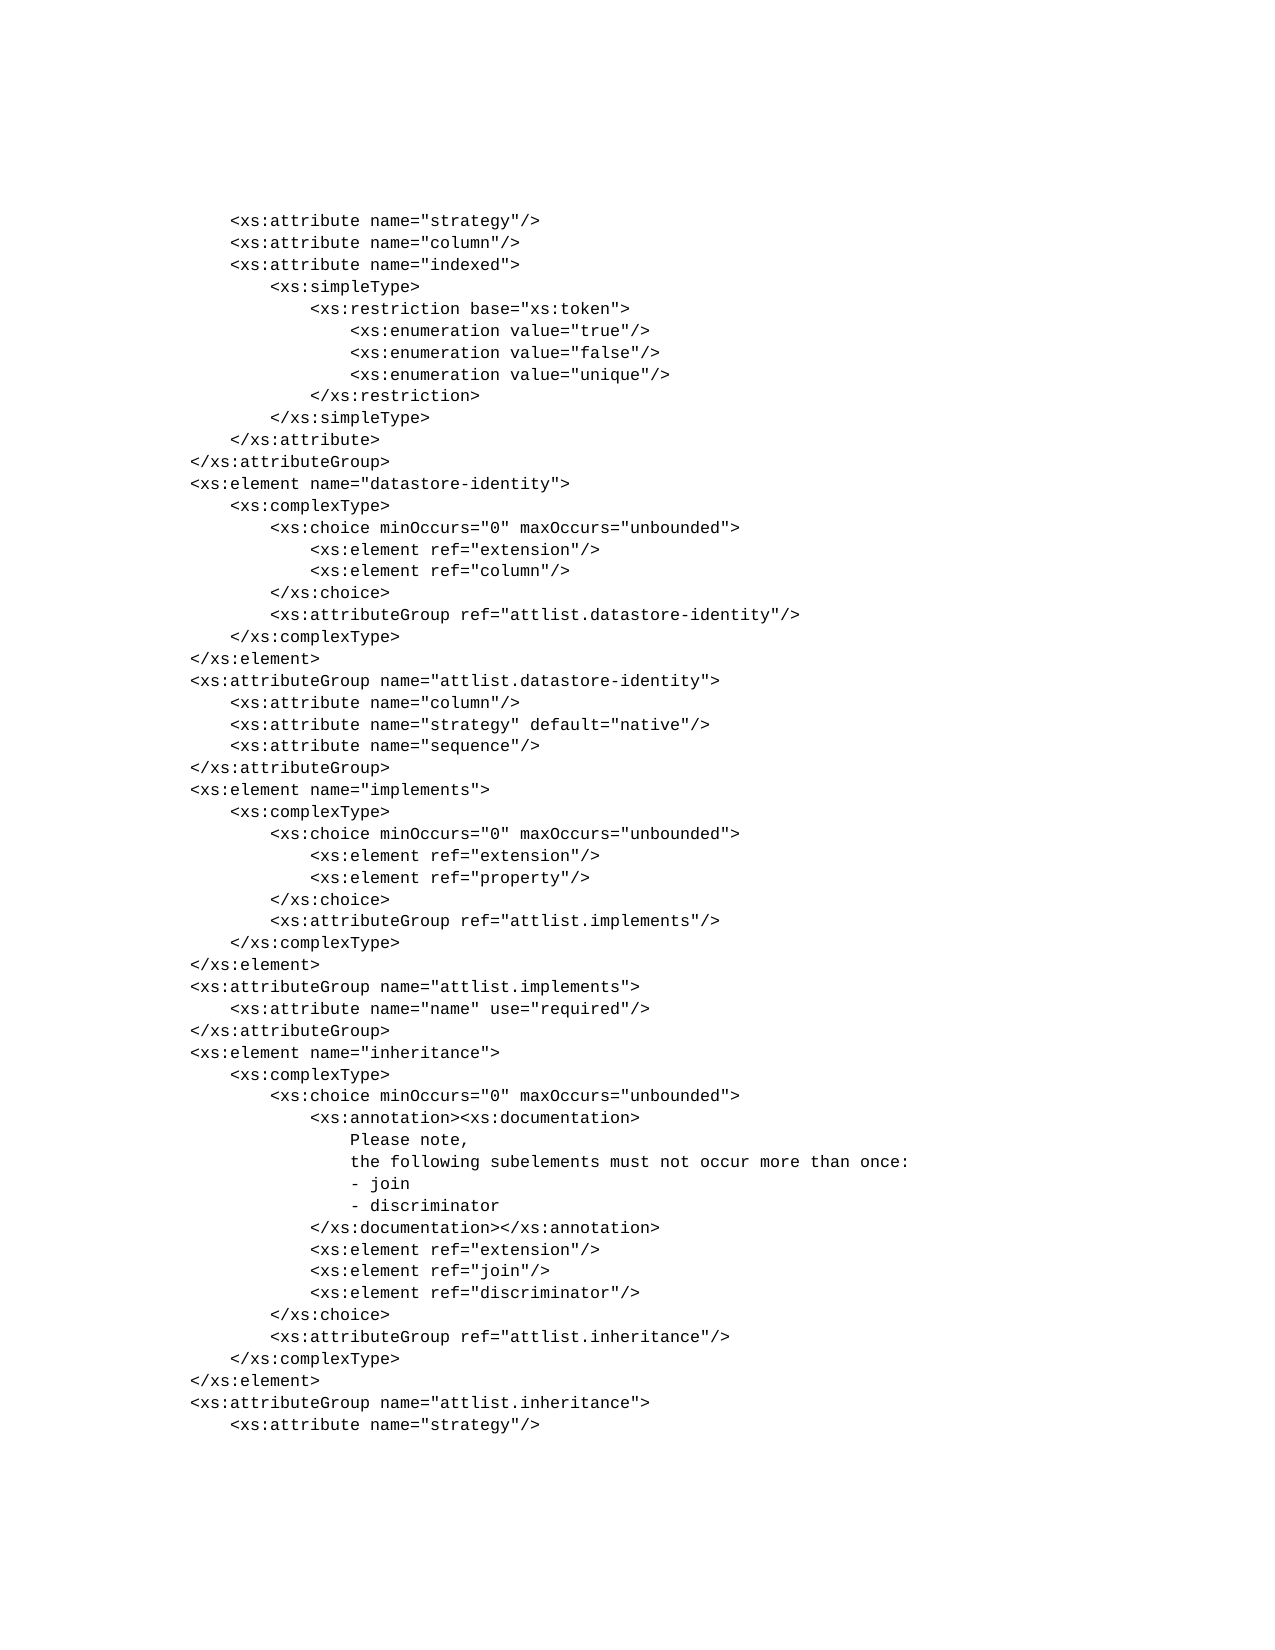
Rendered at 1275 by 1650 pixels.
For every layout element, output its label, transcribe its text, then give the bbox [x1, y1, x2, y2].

text <xs:enumeration value="true"/> [150, 319, 1125, 341]
text <xs:complexType> [150, 801, 1125, 822]
text - join [150, 1172, 1125, 1194]
text <xs:complexType> [150, 1063, 1125, 1085]
text <xs:attribute name="sequence"/> [150, 735, 1125, 757]
text <xs:element name="inheritance"> [150, 1041, 1125, 1063]
text <xs:element ref="extension"/> [150, 538, 1125, 560]
text </xs:attributeGroup> [150, 757, 1125, 779]
text </xs:complexType> [150, 626, 1125, 647]
text <xs:element ref="join"/> [150, 1260, 1125, 1282]
text </xs:element> [150, 954, 1125, 976]
text <xs:attribute name="column"/> [150, 232, 1125, 254]
text </xs:choice> [150, 888, 1125, 910]
text the following subelements must not occur more than once: [150, 1151, 1125, 1172]
text </xs:attributeGroup> [150, 451, 1125, 472]
text <xs:choice minOccurs="0" maxOccurs="unbounded"> [150, 516, 1125, 538]
text <xs:attribute name="indexed"> [150, 254, 1125, 276]
text </xs:restriction> [150, 385, 1125, 407]
text <xs:element ref="extension"/> [150, 844, 1125, 866]
text <xs:element name="implements"> [150, 779, 1125, 801]
text <xs:element name="datastore-identity"> [150, 472, 1125, 494]
text <xs:element ref="discriminator"/> [150, 1282, 1125, 1304]
text <xs:element ref="property"/> [150, 866, 1125, 888]
text <xs:attributeGroup name="attlist.implements"> [150, 976, 1125, 997]
text <xs:attribute name="strategy" default="native"/> [150, 713, 1125, 735]
text </xs:attribute> [150, 429, 1125, 451]
text <xs:attributeGroup ref="attlist.inheritance"/> [150, 1326, 1125, 1347]
text </xs:element> [150, 647, 1125, 669]
text </xs:simpleType> [150, 407, 1125, 429]
text </xs:documentation></xs:annotation> [150, 1216, 1125, 1238]
text <xs:attributeGroup name="attlist.datastore-identity"> [150, 669, 1125, 691]
text <xs:attribute name="strategy"/> [150, 1413, 1125, 1435]
text </xs:element> [150, 1369, 1125, 1391]
text <xs:attributeGroup ref="attlist.implements"/> [150, 910, 1125, 932]
text <xs:restriction base="xs:token"> [150, 297, 1125, 319]
text <xs:simpleType> [150, 276, 1125, 297]
text <xs:element ref="column"/> [150, 560, 1125, 582]
text <xs:enumeration value="false"/> [150, 341, 1125, 363]
text <xs:attribute name="column"/> [150, 691, 1125, 713]
text </xs:complexType> [150, 1347, 1125, 1369]
text <xs:attribute name="name" use="required"/> [150, 997, 1125, 1019]
text <xs:attribute name="strategy"/> [150, 210, 1125, 232]
text <xs:complexType> [150, 494, 1125, 516]
text <xs:choice minOccurs="0" maxOccurs="unbounded"> [150, 1085, 1125, 1107]
text <xs:element ref="extension"/> [150, 1238, 1125, 1260]
text <xs:annotation><xs:documentation> [150, 1107, 1125, 1129]
text <xs:attributeGroup name="attlist.inheritance"> [150, 1391, 1125, 1413]
text <xs:attributeGroup ref="attlist.datastore-identity"/> [150, 604, 1125, 626]
text </xs:complexType> [150, 932, 1125, 954]
text <xs:choice minOccurs="0" maxOccurs="unbounded"> [150, 822, 1125, 844]
text <xs:enumeration value="unique"/> [150, 363, 1125, 385]
text - discriminator [150, 1194, 1125, 1216]
text </xs:choice> [150, 582, 1125, 604]
text </xs:choice> [150, 1304, 1125, 1326]
text </xs:attributeGroup> [150, 1019, 1125, 1041]
text Please note, [150, 1129, 1125, 1151]
